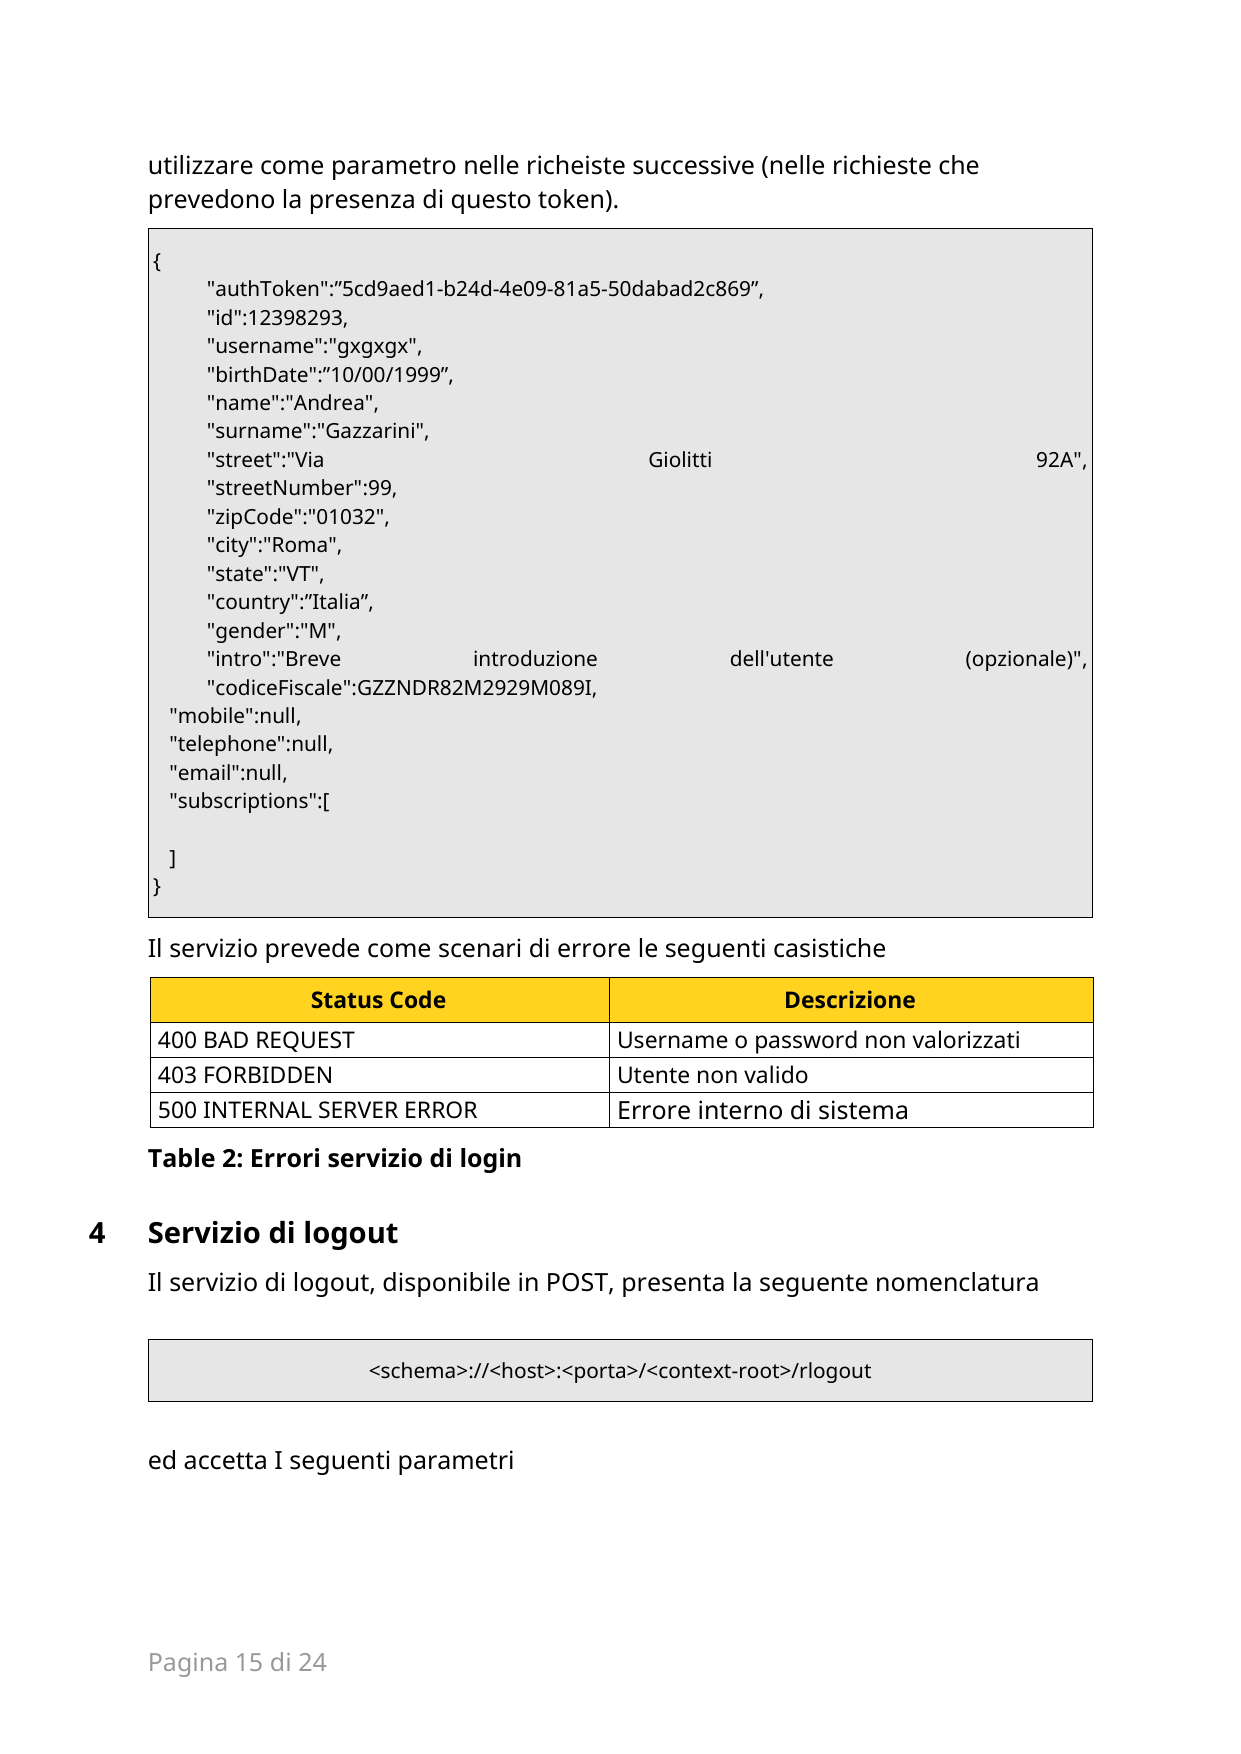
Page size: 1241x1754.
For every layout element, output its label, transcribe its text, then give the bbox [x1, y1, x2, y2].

table_cell Errore interno di sistema [610, 1093, 1093, 1127]
table_cell 403 FORBIDDEN [151, 1058, 609, 1092]
text { "authToken":”5cd9aed1-b24d-4e09-81a5-50dabad2c869”, "id":12398293, "username":"gxgxgx", "birthDate":”10/00/1999”, "name":"Andrea", "surname":"Gazzarini", "street":"Via Giolitti 92A", "streetNumber":99, "zipCode":"01032", "city":"Roma", "state":"VT", "country":”Italia”, "gender":"M", "intro":"Breve introduzione dell'utente (opzionale)", "codiceFiscale":GZZNDR82M2929M089I, "mobile":null, "telephone":null, "email":null, "subscriptions":[ ] } [149, 229, 1092, 917]
text utilizzare come parametro nelle richeiste successive (nelle richieste che prevedono la presenza di questo token). [148, 148, 1093, 216]
subtitle Servizio di logout [88, 1212, 1093, 1252]
table_header Descrizione [610, 978, 1093, 1022]
table_cell Utente non valido [610, 1058, 1093, 1092]
text Il servizio prevede come scenari di errore le seguenti casistiche [148, 930, 1093, 964]
table_cell 400 BAD REQUEST [151, 1023, 609, 1057]
table_header Status Code [151, 978, 609, 1022]
text <schema>://<host>:<porta>/<context-root>/rlogout [149, 1340, 1092, 1401]
text Il servizio di logout, disponibile in POST, presenta la seguente nomenclatura [148, 1264, 1093, 1298]
table_cell Username o password non valorizzati [610, 1023, 1093, 1057]
text ed accetta I seguenti parametri [148, 1443, 1093, 1477]
text Table 2: Errori servizio di login [148, 1141, 1093, 1174]
table_cell 500 INTERNAL SERVER ERROR [151, 1093, 609, 1127]
